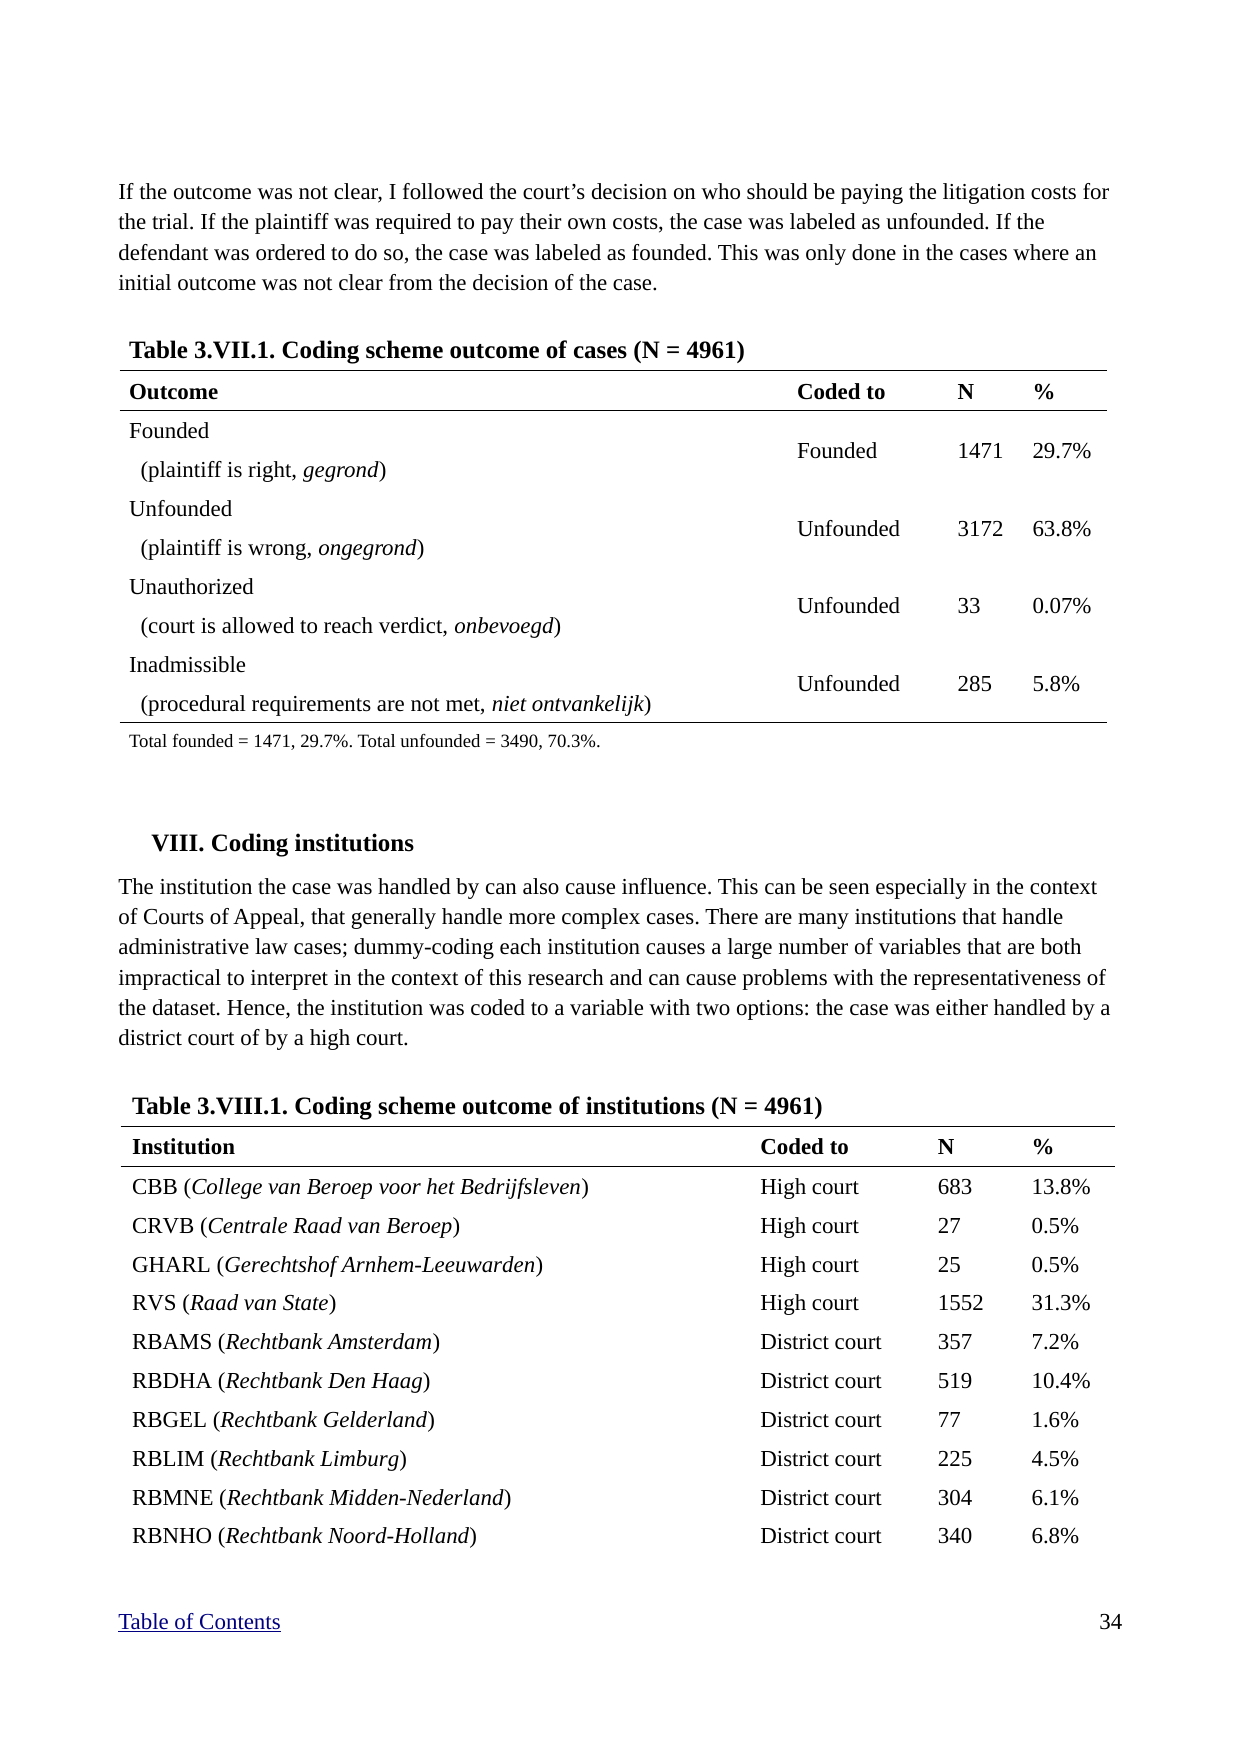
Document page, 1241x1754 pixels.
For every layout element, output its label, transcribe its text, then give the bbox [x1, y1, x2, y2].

table_cell Institution [121, 1127, 749, 1166]
table_cell 225 [926, 1439, 1020, 1477]
table_cell 285 [948, 645, 1023, 722]
table_cell 13.8% [1020, 1167, 1115, 1206]
table_cell 0.5% [1020, 1244, 1115, 1283]
table_cell N [948, 371, 1023, 410]
table_cell 63.8% [1023, 489, 1107, 567]
table_cell High court [749, 1167, 926, 1206]
table_cell Founded (plaintiff is right, gegrond) [120, 411, 788, 489]
table_cell 27 [926, 1206, 1020, 1244]
table_header Table 3.VII.1. Coding scheme outcome of cases (N = 4961) [120, 329, 1107, 370]
table_cell District court [749, 1439, 926, 1477]
table_cell 6.8% [1020, 1516, 1115, 1555]
table_cell Unfounded (plaintiff is wrong, ongegrond) [120, 489, 788, 567]
table_cell Total founded = 1471, 29.7%. Total unfounded = 3490, 70.3%. [120, 723, 1107, 757]
table_cell Unauthorized (court is allowed to reach verdict, onbevoegd) [120, 567, 788, 644]
table_cell % [1020, 1127, 1115, 1166]
table_cell 77 [926, 1400, 1020, 1439]
table_cell 304 [926, 1478, 1020, 1516]
table_cell 10.4% [1020, 1361, 1115, 1400]
table_cell 25 [926, 1244, 1020, 1283]
table_cell Outcome [120, 371, 788, 410]
table_cell CRVB (Centrale Raad van Beroep) [121, 1206, 749, 1244]
text If the outcome was not clear, I followed the court’s decision on who should be paying the litigation costs for the trial. If the plaintiff was required to pay their own costs, the case was labeled as unfounded. If the defendant was ordered to do so, the case was labeled as founded. This was only done in the cases where an initial outcome was not clear from the decision of the case. [118, 178, 1122, 295]
table_cell Unfounded [788, 567, 948, 644]
table_cell RVS (Raad van State) [121, 1283, 749, 1322]
subtitle VIII. Coding institutions [151, 828, 1122, 857]
table_cell 1.6% [1020, 1400, 1115, 1439]
table_cell High court [749, 1283, 926, 1322]
table_cell RBGEL (Rechtbank Gelderland) [121, 1400, 749, 1439]
table_cell Founded [788, 411, 948, 489]
table_cell 519 [926, 1361, 1020, 1400]
text The institution the case was handled by can also cause influence. This can be seen especially in the context of Courts of Appeal, that generally handle more complex cases. There are many institutions that handle administrative law cases; dummy-coding each institution causes a large number of variables that are both impractical to interpret in the context of this research and can cause problems with the representativeness of the dataset. Hence, the institution was coded to a variable with two options: the case was either handled by a district court of by a high court. [118, 873, 1122, 1050]
table_cell RBMNE (Rechtbank Midden-Nederland) [121, 1478, 749, 1516]
table_cell 4.5% [1020, 1439, 1115, 1477]
table_cell 357 [926, 1322, 1020, 1361]
table_cell District court [749, 1478, 926, 1516]
table_cell 5.8% [1023, 645, 1107, 722]
table_cell District court [749, 1400, 926, 1439]
table_cell Inadmissible (procedural requirements are not met, niet ontvankelijk) [120, 645, 788, 722]
table_cell GHARL (Gerechtshof Arnhem-Leeuwarden) [121, 1244, 749, 1283]
table_cell 29.7% [1023, 411, 1107, 489]
table_cell High court [749, 1244, 926, 1283]
table_cell 0.5% [1020, 1206, 1115, 1244]
table_cell 6.1% [1020, 1478, 1115, 1516]
table_cell Coded to [749, 1127, 926, 1166]
table_cell N [926, 1127, 1020, 1166]
table_cell Coded to [788, 371, 948, 410]
table_cell 0.07% [1023, 567, 1107, 644]
table_cell RBNHO (Rechtbank Noord-Holland) [121, 1516, 749, 1555]
table_cell 683 [926, 1167, 1020, 1206]
table_cell High court [749, 1206, 926, 1244]
table_cell District court [749, 1361, 926, 1400]
table_cell Unfounded [788, 645, 948, 722]
table_cell CBB (College van Beroep voor het Bedrijfsleven) [121, 1167, 749, 1206]
table_cell % [1023, 371, 1107, 410]
table_cell 31.3% [1020, 1283, 1115, 1322]
table_cell 7.2% [1020, 1322, 1115, 1361]
table_cell 3172 [948, 489, 1023, 567]
table_cell 1471 [948, 411, 1023, 489]
table_cell RBDHA (Rechtbank Den Haag) [121, 1361, 749, 1400]
table_cell 340 [926, 1516, 1020, 1555]
table_cell 1552 [926, 1283, 1020, 1322]
table_cell RBLIM (Rechtbank Limburg) [121, 1439, 749, 1477]
table_cell 33 [948, 567, 1023, 644]
table_cell District court [749, 1516, 926, 1555]
table_cell District court [749, 1322, 926, 1361]
table_cell Unfounded [788, 489, 948, 567]
table_header Table 3.VIII.1. Coding scheme outcome of institutions (N = 4961) [121, 1085, 1115, 1126]
table_cell RBAMS (Rechtbank Amsterdam) [121, 1322, 749, 1361]
